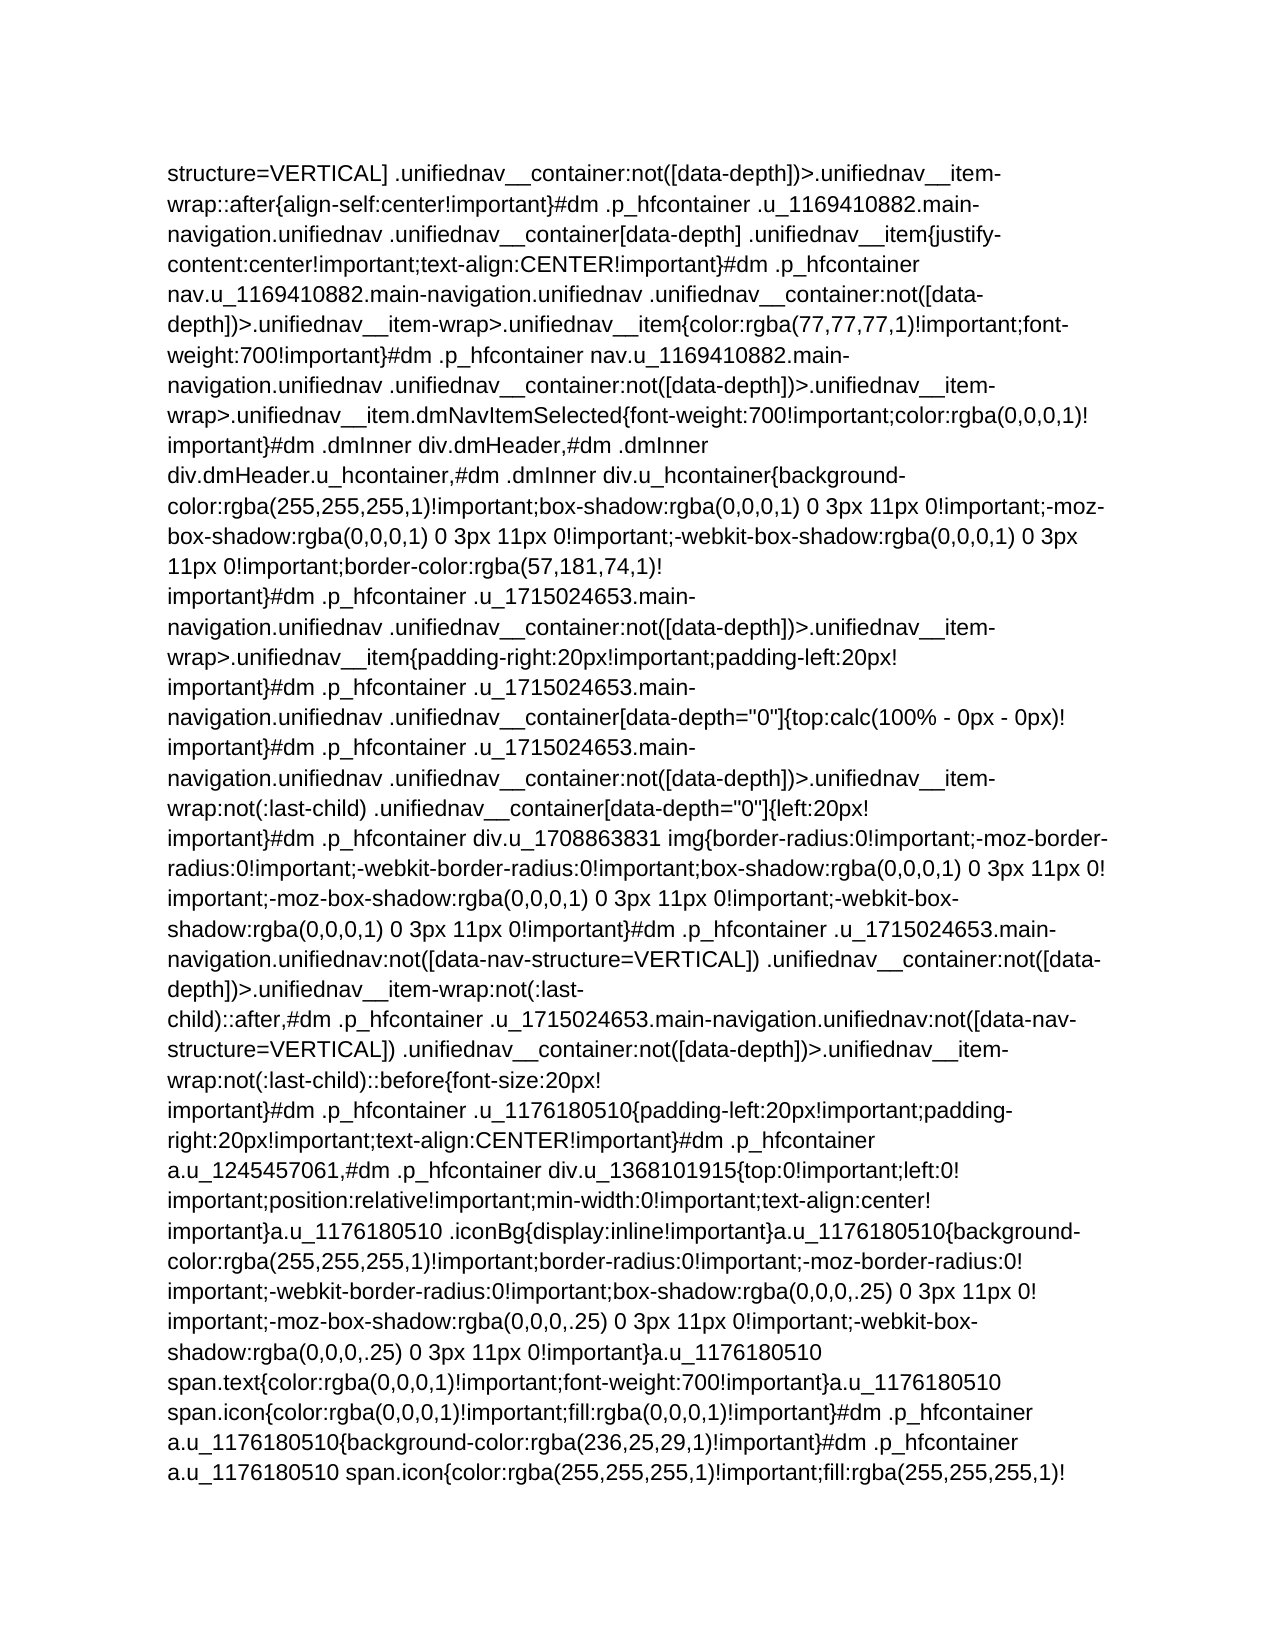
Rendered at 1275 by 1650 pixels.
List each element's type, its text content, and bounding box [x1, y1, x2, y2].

table_cell structure=VERTICAL] .unifiednav__container:not([data-depth])>.unifiednav__item-wrap::after{align-self:center!important}#dm .p_hfcontainer .u_1169410882.main-navigation.unifiednav .unifiednav__container[data-depth] .unifiednav__item{justify-content:center!important;text-align:CENTER!important}#dm .p_hfcontainer nav.u_1169410882.main-navigation.unifiednav .unifiednav__container:not([data-depth])>.unifiednav__item-wrap>.unifiednav__item{color:rgba(77,77,77,1)!important;font-weight:700!important}#dm .p_hfcontainer nav.u_1169410882.main-navigation.unifiednav .unifiednav__container:not([data-depth])>.unifiednav__item-wrap>.unifiednav__item.dmNavItemSelected{font-weight:700!important;color:rgba(0,0,0,1)!important}#dm .dmInner div.dmHeader,#dm .dmInner div.dmHeader.u_hcontainer,#dm .dmInner div.u_hcontainer{background-color:rgba(255,255,255,1)!important;box-shadow:rgba(0,0,0,1) 0 3px 11px 0!important;-moz-box-shadow:rgba(0,0,0,1) 0 3px 11px 0!important;-webkit-box-shadow:rgba(0,0,0,1) 0 3px 11px 0!important;border-color:rgba(57,181,74,1)!important}#dm .p_hfcontainer .u_1715024653.main-navigation.unifiednav .unifiednav__container:not([data-depth])>.unifiednav__item-wrap>.unifiednav__item{padding-right:20px!important;padding-left:20px!important}#dm .p_hfcontainer .u_1715024653.main-navigation.unifiednav .unifiednav__container[data-depth="0"]{top:calc(100% - 0px - 0px)!important}#dm .p_hfcontainer .u_1715024653.main-navigation.unifiednav .unifiednav__container:not([data-depth])>.unifiednav__item-wrap:not(:last-child) .unifiednav__container[data-depth="0"]{left:20px!important}#dm .p_hfcontainer div.u_1708863831 img{border-radius:0!important;-moz-border-radius:0!important;-webkit-border-radius:0!important;box-shadow:rgba(0,0,0,1) 0 3px 11px 0!important;-moz-box-shadow:rgba(0,0,0,1) 0 3px 11px 0!important;-webkit-box-shadow:rgba(0,0,0,1) 0 3px 11px 0!important}#dm .p_hfcontainer .u_1715024653.main-navigation.unifiednav:not([data-nav-structure=VERTICAL]) .unifiednav__container:not([data-depth])>.unifiednav__item-wrap:not(:last-child)::after,#dm .p_hfcontainer .u_1715024653.main-navigation.unifiednav:not([data-nav-structure=VERTICAL]) .unifiednav__container:not([data-depth])>.unifiednav__item-wrap:not(:last-child)::before{font-size:20px!important}#dm .p_hfcontainer .u_1176180510{padding-left:20px!important;padding-right:20px!important;text-align:CENTER!important}#dm .p_hfcontainer a.u_1245457061,#dm .p_hfcontainer div.u_1368101915{top:0!important;left:0!important;position:relative!important;min-width:0!important;text-align:center!important}a.u_1176180510 .iconBg{display:inline!important}a.u_1176180510{background-color:rgba(255,255,255,1)!important;border-radius:0!important;-moz-border-radius:0!important;-webkit-border-radius:0!important;box-shadow:rgba(0,0,0,.25) 0 3px 11px 0!important;-moz-box-shadow:rgba(0,0,0,.25) 0 3px 11px 0!important;-webkit-box-shadow:rgba(0,0,0,.25) 0 3px 11px 0!important}a.u_1176180510 span.text{color:rgba(0,0,0,1)!important;font-weight:700!important}a.u_1176180510 span.icon{color:rgba(0,0,0,1)!important;fill:rgba(0,0,0,1)!important}#dm .p_hfcontainer a.u_1176180510{background-color:rgba(236,25,29,1)!important}#dm .p_hfcontainer a.u_1176180510 span.icon{color:rgba(255,255,255,1)!important;fill:rgba(255,255,255,1)! [157, 150, 1125, 1496]
table_cell [150, 150, 157, 1496]
